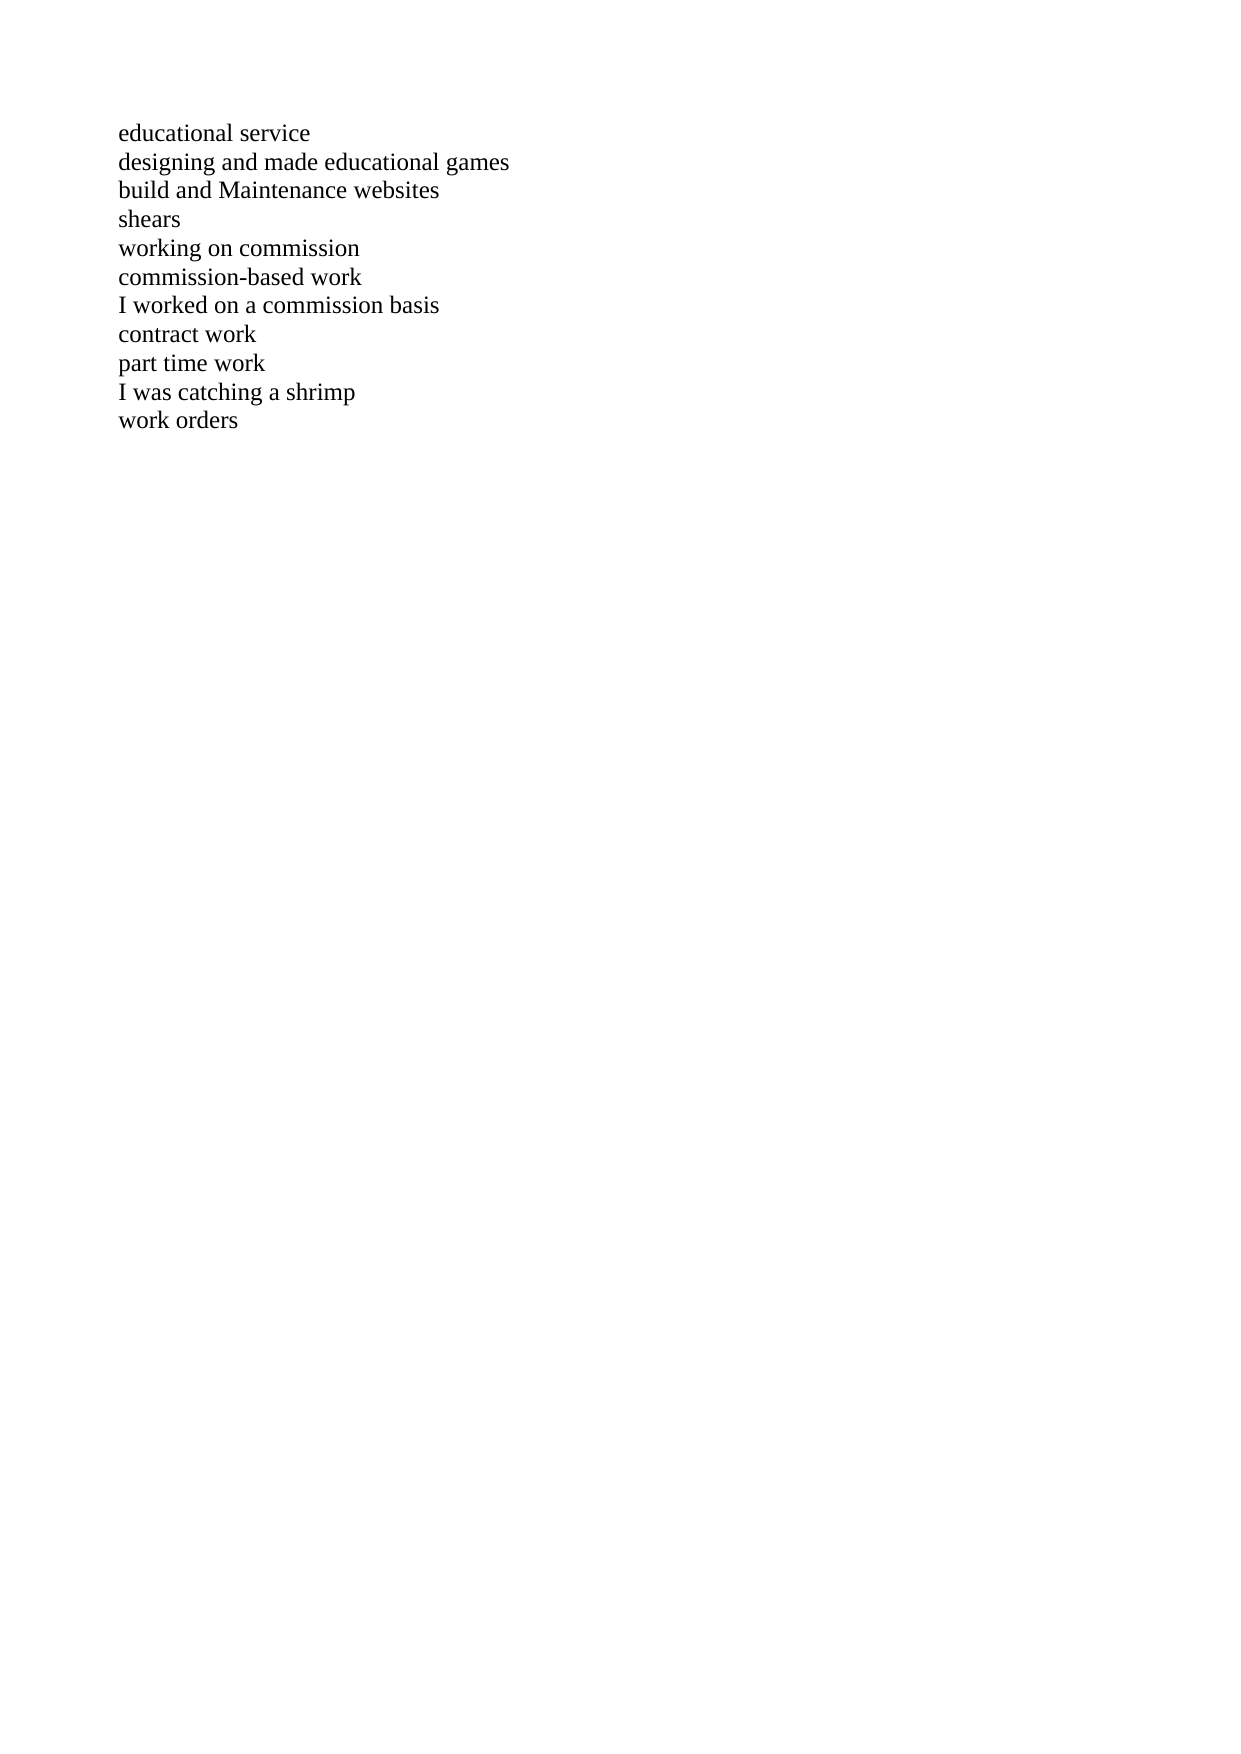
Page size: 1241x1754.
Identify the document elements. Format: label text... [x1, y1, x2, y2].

text commission-based work [118, 262, 1122, 291]
text work orders [118, 406, 1122, 434]
text build and Maintenance websites [118, 176, 1122, 204]
text designing and made educational games [118, 147, 1122, 176]
text part time work [118, 348, 1122, 377]
text I was catching a shrimp [118, 377, 1122, 406]
text working on commission [118, 233, 1122, 262]
text shears [118, 204, 1122, 233]
text educational service [118, 118, 1122, 147]
text contract work [118, 319, 1122, 348]
text I worked on a commission basis [118, 291, 1122, 319]
